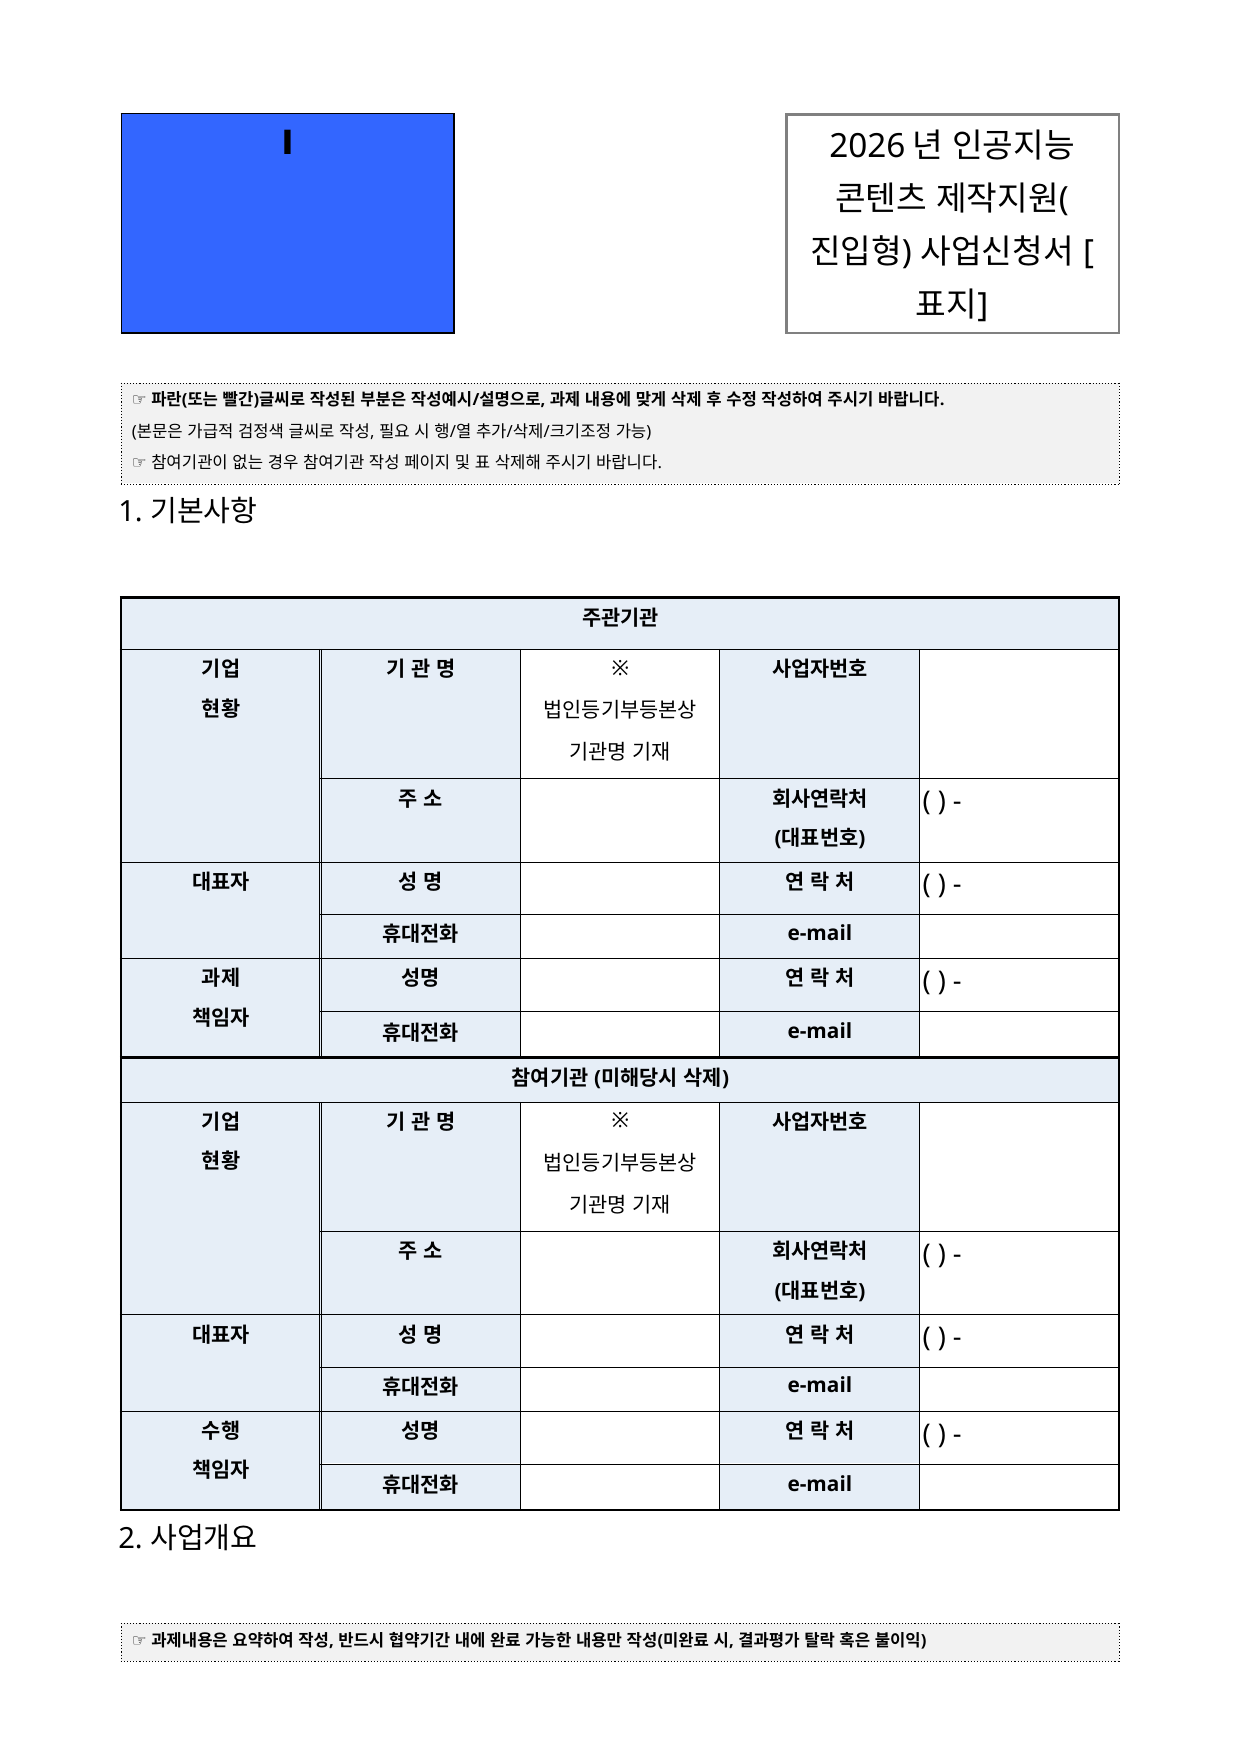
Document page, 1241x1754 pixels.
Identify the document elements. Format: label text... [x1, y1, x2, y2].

table_cell [521, 863, 719, 914]
table_header Ⅰ [122, 114, 453, 332]
table_cell 연 락 처 [720, 1412, 919, 1463]
table_cell 과제 책임자 [122, 959, 319, 1056]
table_cell 사업자번호 [720, 1103, 919, 1231]
table_cell e-mail [720, 1465, 919, 1509]
table_cell 성명 [322, 1412, 520, 1463]
table_cell ( ) - [920, 1315, 1118, 1367]
table_header ☞ 파란(또는 빨간)글씨로 작성된 부분은 작성예시/설명으로, 과제 내용에 맞게 삭제 후 수정 작성하여 주시기 바랍니다. (본문은 가급적 검정색 글씨로 작성, 필요 시 행/열 추가/삭제/크기조정 가능) ☞ 참여기관이 없는 경우 참여기관 작성 페이지 및 표 삭제해 주시기 바랍니다. [121, 383, 1119, 483]
table_cell 휴대전화 [322, 1368, 520, 1411]
table_cell ( ) - [920, 863, 1118, 914]
table_cell 연 락 처 [720, 1315, 919, 1367]
table_cell 기 관 명 [322, 1103, 520, 1231]
table_cell [521, 1232, 719, 1314]
table_cell [920, 915, 1118, 958]
table_cell 연 락 처 [720, 863, 919, 914]
table_cell 휴대전화 [322, 1012, 520, 1056]
table_cell ( ) - [920, 959, 1118, 1011]
table_cell [920, 1012, 1118, 1056]
table_cell [521, 1368, 719, 1411]
table_cell 참여기관 (미해당시 삭제) [122, 1059, 1118, 1102]
table_cell [920, 1368, 1118, 1411]
table_cell [521, 1315, 719, 1367]
table_cell 주 소 [322, 1232, 520, 1314]
table_header [455, 113, 785, 332]
table_cell 휴대전화 [322, 1465, 520, 1509]
text 2. 사업개요 [118, 1514, 1122, 1557]
table_cell [920, 1103, 1118, 1231]
table_cell [920, 650, 1118, 778]
table_cell [521, 1012, 719, 1056]
table_header ☞ 과제내용은 요약하여 작성, 반드시 협약기간 내에 완료 가능한 내용만 작성(미완료 시, 결과평가 탈락 혹은 불이익) [121, 1623, 1119, 1661]
table_cell 회사연락처 (대표번호) [720, 779, 919, 861]
table_cell 대표자 [122, 1315, 319, 1411]
table_cell [521, 915, 719, 958]
table_cell 연 락 처 [720, 959, 919, 1011]
table_cell ※ 법인등기부등본상 기관명 기재 [521, 650, 719, 778]
table_cell 성 명 [322, 863, 520, 914]
table_cell ( ) - [920, 779, 1118, 861]
table_cell e-mail [720, 915, 919, 958]
table_cell [920, 1465, 1118, 1509]
table_cell 기업 현황 [122, 650, 319, 861]
table_cell [521, 1465, 719, 1509]
table_cell 기업 현황 [122, 1103, 319, 1314]
text 1. 기본사항 [118, 487, 1122, 529]
table_cell 성 명 [322, 1315, 520, 1367]
table_cell 성명 [322, 959, 520, 1011]
table_cell 사업자번호 [720, 650, 919, 778]
table_cell e-mail [720, 1368, 919, 1411]
table_cell 주 소 [322, 779, 520, 861]
table_cell ( ) - [920, 1232, 1118, 1314]
table_cell 회사연락처 (대표번호) [720, 1232, 919, 1314]
table_header 주관기관 [122, 599, 1118, 649]
table_cell [521, 959, 719, 1011]
table_header 2026년 인공지능 콘텐츠 제작지원(진입형) 사업신청서 [표지] [788, 116, 1118, 332]
table_cell [521, 779, 719, 861]
table_cell 대표자 [122, 863, 319, 958]
table_cell ※ 법인등기부등본상 기관명 기재 [521, 1103, 719, 1231]
table_cell ( ) - [920, 1412, 1118, 1463]
table_cell e-mail [720, 1012, 919, 1056]
table_cell 휴대전화 [322, 915, 520, 958]
table_cell 수행 책임자 [122, 1412, 319, 1509]
table_cell [521, 1412, 719, 1463]
table_cell 기 관 명 [322, 650, 520, 778]
